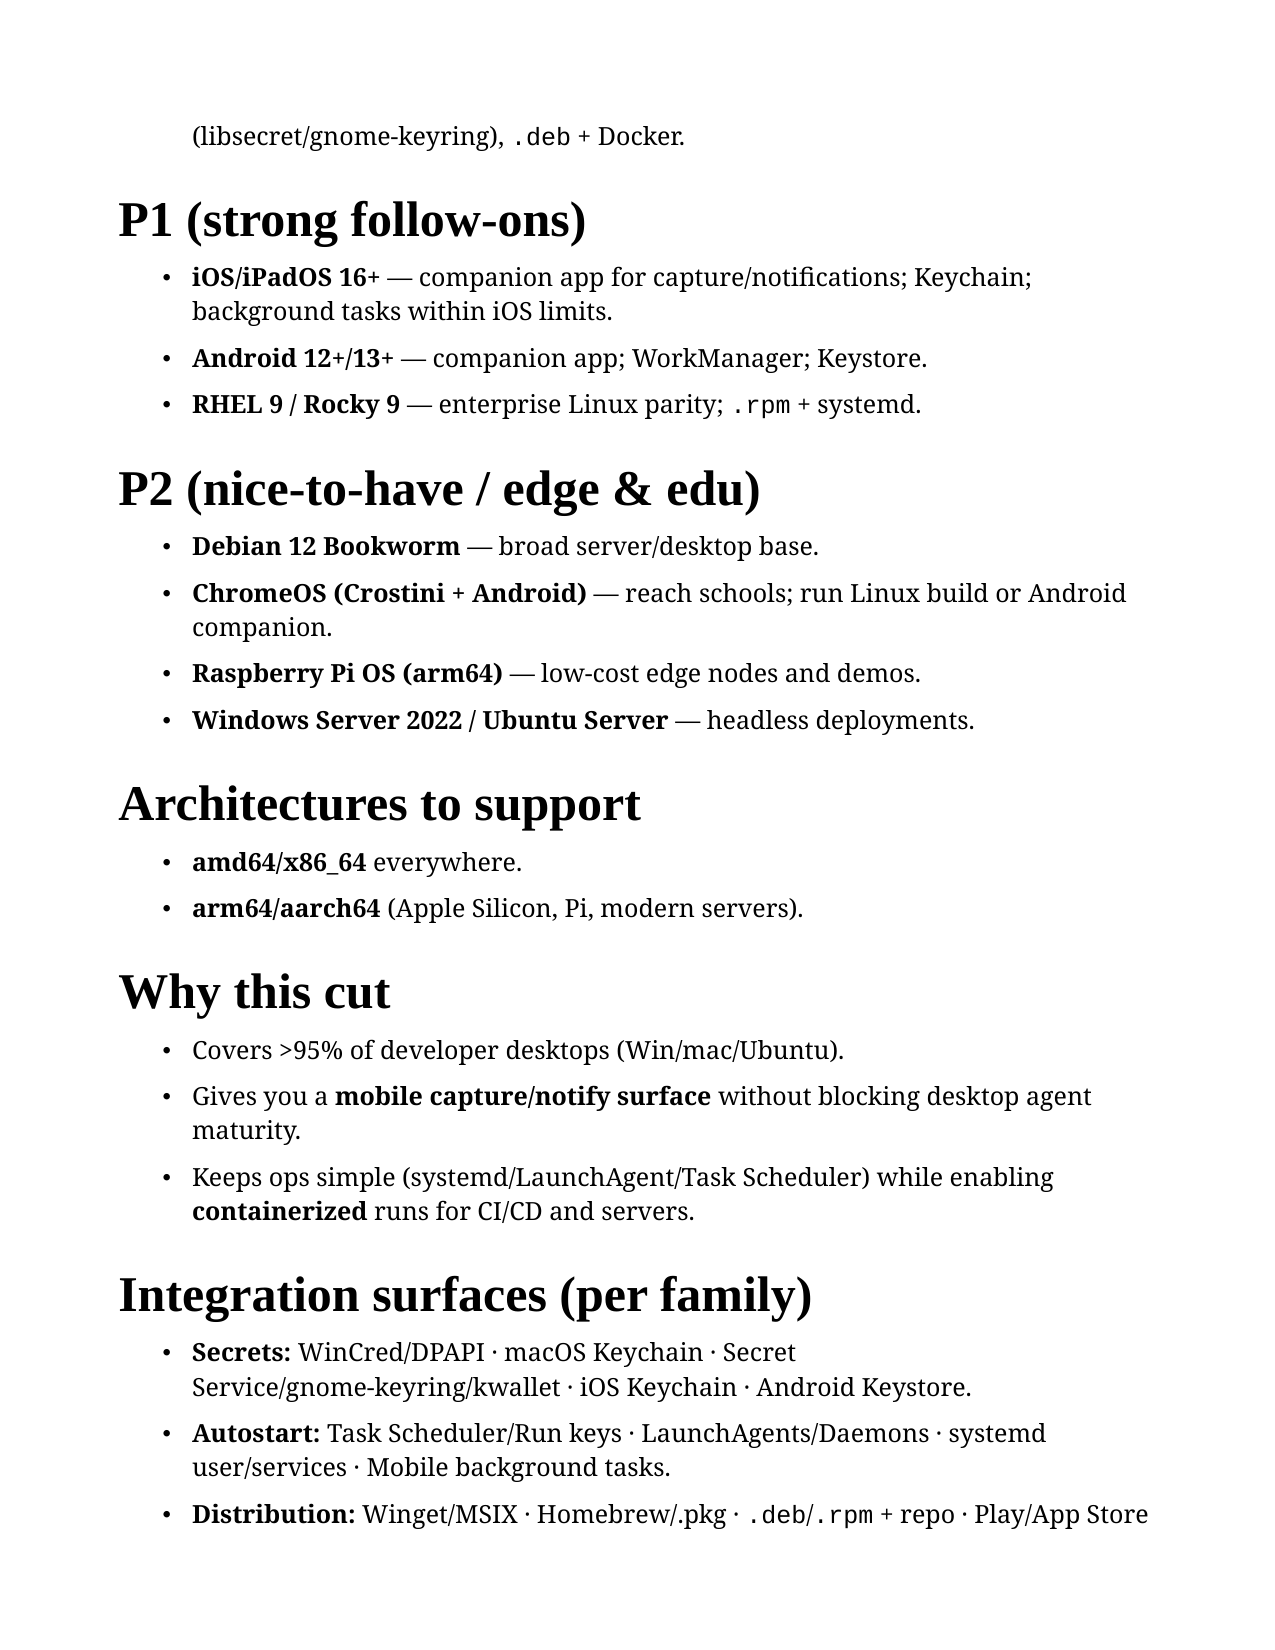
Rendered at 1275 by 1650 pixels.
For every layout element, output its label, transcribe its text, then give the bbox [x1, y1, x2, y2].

subtitle Integration surfaces (per family) [118, 1265, 1157, 1323]
list arm64/aarch64 (Apple Silicon, Pi, modern servers). [162, 891, 1157, 925]
list Gives you a mobile capture/notify surface without blocking desktop agent maturity. [162, 1079, 1157, 1147]
list amd64/x86_64 everywhere. [162, 844, 1157, 878]
list Debian 12 Bookworm — broad server/desktop base. [162, 529, 1157, 563]
list (libsecret/gnome-keyring), .deb + Docker. [162, 118, 1157, 152]
list RHEL 9 / Rocky 9 — enterprise Linux parity; .rpm + systemd. [162, 387, 1157, 421]
subtitle P2 (nice-to-have / edge & edu) [118, 459, 1157, 516]
list Distribution: Winget/MSIX · Homebrew/.pkg · .deb/.rpm + repo · Play/App Store [162, 1496, 1157, 1531]
list ChromeOS (Crostini + Android) — reach schools; run Linux build or Android companion. [162, 575, 1157, 643]
list Keeps ops simple (systemd/LaunchAgent/Task Scheduler) while enabling containerized runs for CI/CD and servers. [162, 1159, 1157, 1228]
list Raspberry Pi OS (arm64) — low-cost edge nodes and demos. [162, 656, 1157, 690]
list Covers >95% of developer desktops (Win/mac/Ubuntu). [162, 1032, 1157, 1066]
list Secrets: WinCred/DPAPI · macOS Keychain · Secret Service/gnome-keyring/kwallet · iOS Keychain · Android Keystore. [162, 1335, 1157, 1403]
list iOS/iPadOS 16+ — companion app for capture/notifications; Keychain; background tasks within iOS limits. [162, 260, 1157, 328]
subtitle Why this cut [118, 962, 1157, 1020]
list Autostart: Task Scheduler/Run keys · LaunchAgents/Daemons · systemd user/services · Mobile background tasks. [162, 1416, 1157, 1484]
list Android 12+/13+ — companion app; WorkManager; Keystore. [162, 341, 1157, 374]
list Windows Server 2022 / Ubuntu Server — headless deployments. [162, 703, 1157, 737]
subtitle P1 (strong follow-ons) [118, 190, 1157, 247]
subtitle Architectures to support [118, 774, 1157, 832]
